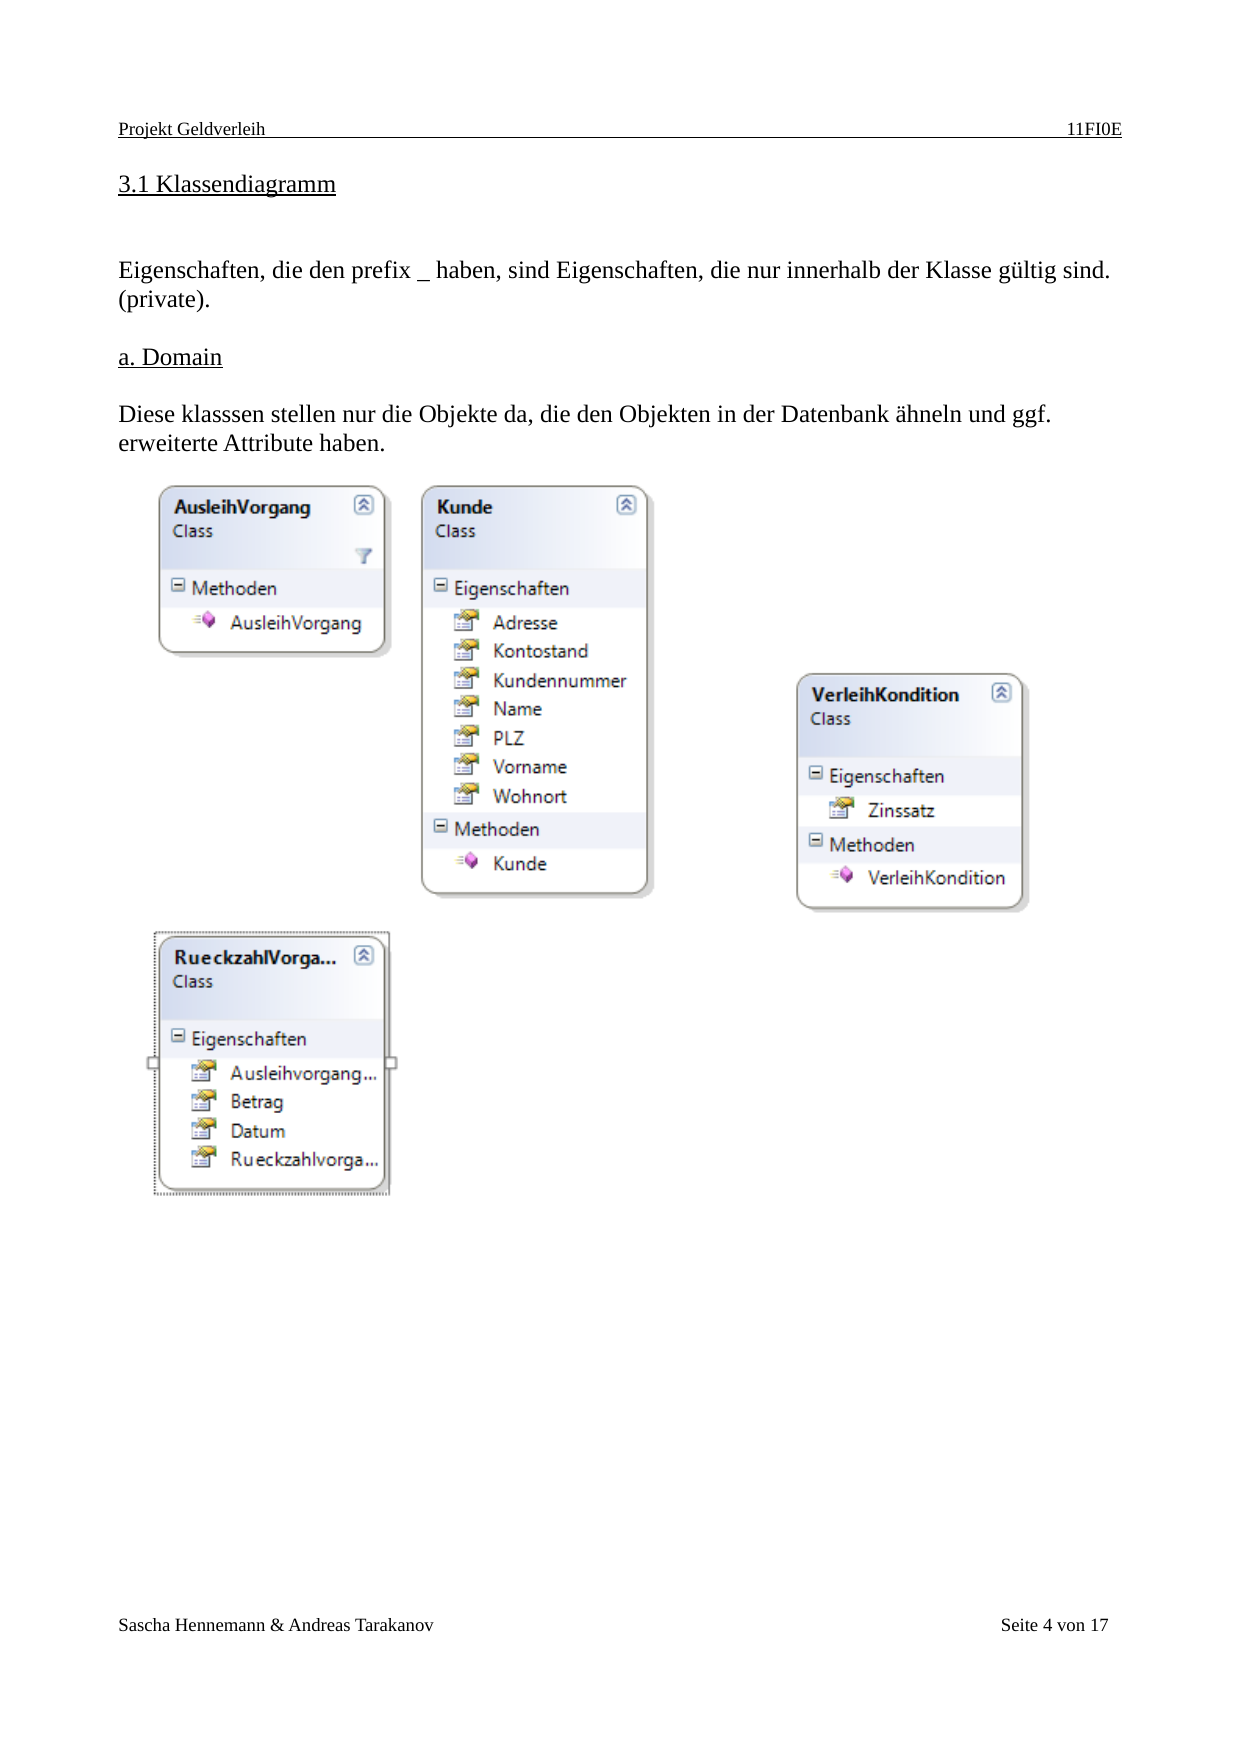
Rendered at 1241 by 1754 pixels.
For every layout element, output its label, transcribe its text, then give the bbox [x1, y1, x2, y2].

text 3.1 Klassendiagramm [118, 169, 1122, 198]
text Eigenschaften, die den prefix _ haben, sind Eigenschaften, die nur innerhalb der Klasse gültig sind. (private). [118, 255, 1122, 313]
text Diese klasssen stellen nur die Objekte da, die den Objekten in der Datenbank ähneln und ggf. erweiterte Attribute haben. [118, 399, 1122, 457]
picture [137, 456, 1103, 1332]
text a. Domain [118, 342, 1122, 370]
